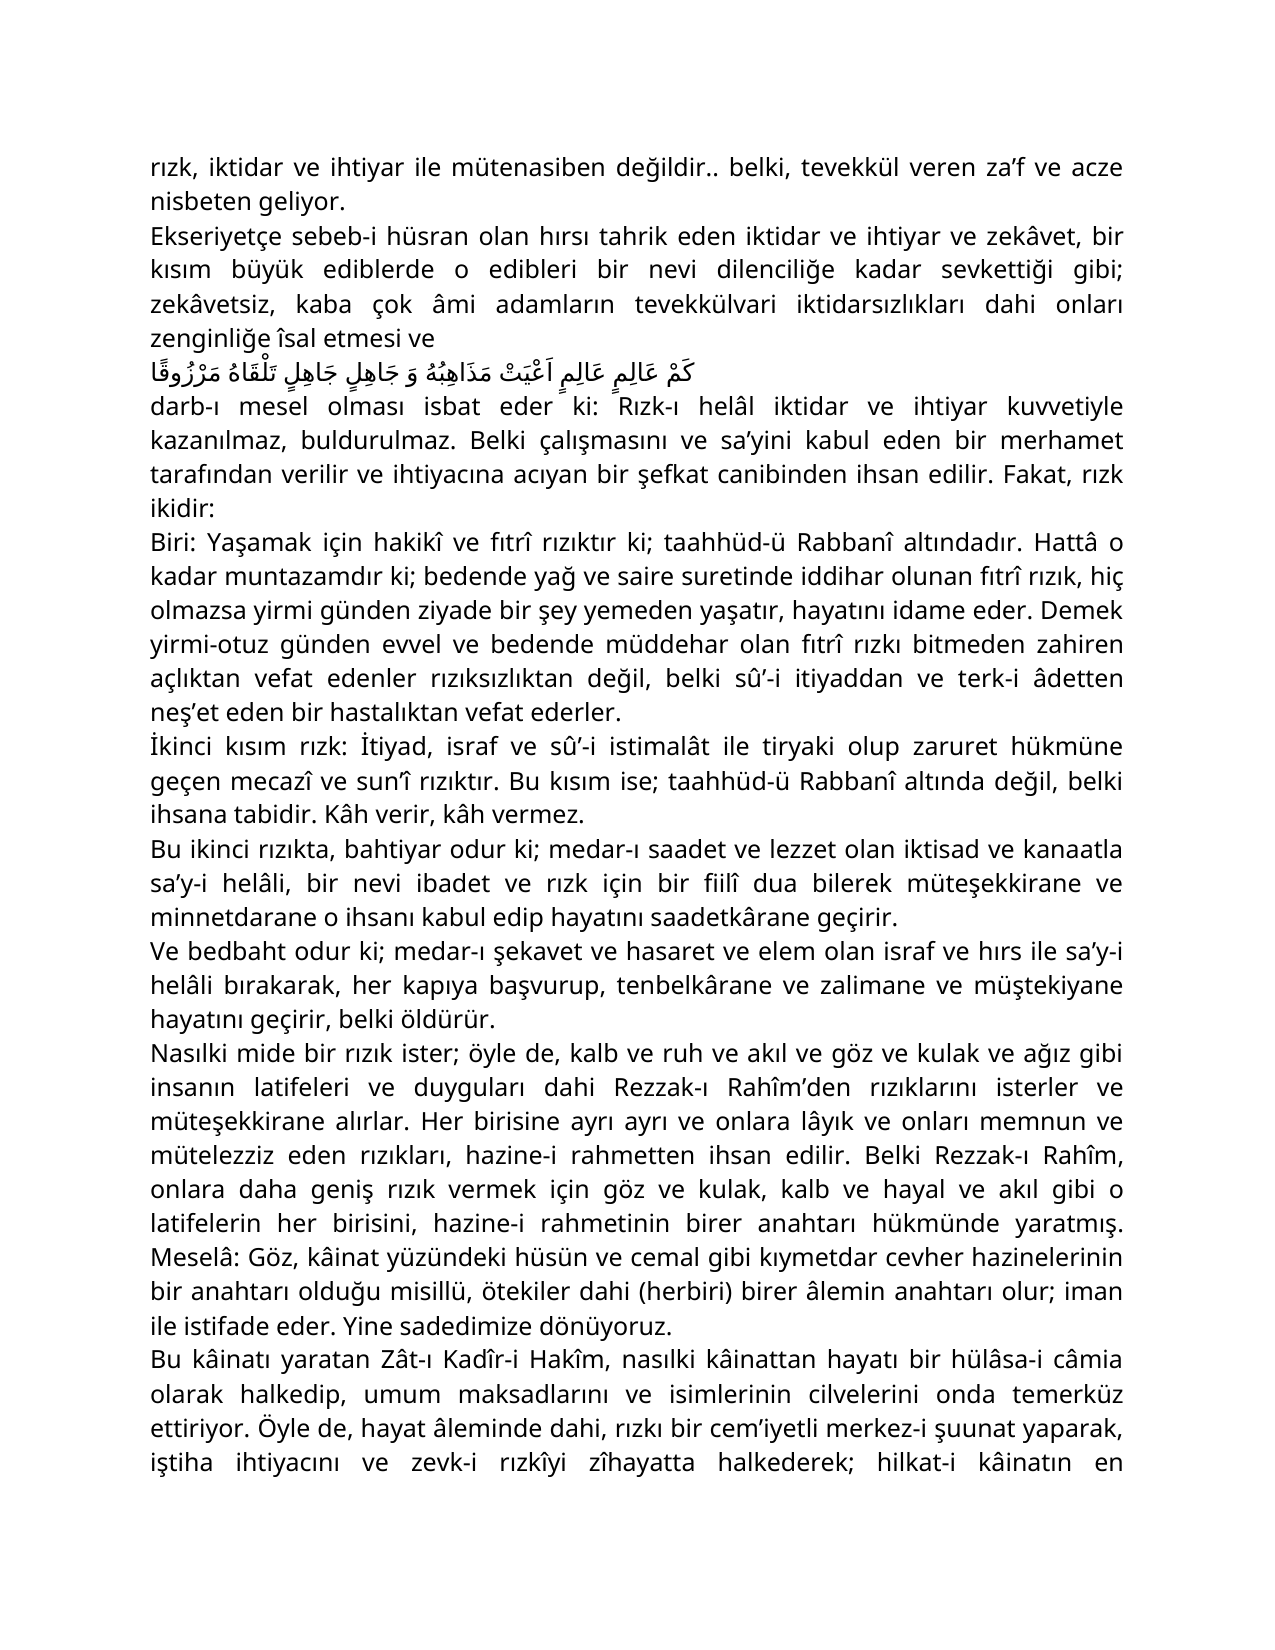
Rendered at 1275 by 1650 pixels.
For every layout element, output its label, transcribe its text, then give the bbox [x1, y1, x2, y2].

text Ve bedbaht odur ki; medar-ı şekavet ve hasaret ve elem olan israf ve hırs ile sa’y-i helâli bırakarak, her kapıya başvurup, tenbelkârane ve zalimane ve müştekiyane hayatını geçirir, belki öldürür. [150, 933, 1125, 1036]
text Bu kâinatı yaratan Zât-ı Kadîr-i Hakîm, nasılki kâinattan hayatı bir hülâsa-i câmia olarak halkedip, umum maksadlarını ve isimlerinin cilvelerini onda temerküz ettiriyor. Öyle de, hayat âleminde dahi, rızkı bir cem’iyetli merkez-i şuunat yaparak, iştiha ihtiyacını ve zevk-i rızkîyi zîhayatta halkederek; hilkat-i kâinatın en [150, 1342, 1125, 1478]
text Biri: Yaşamak için hakikî ve fıtrî rızıktır ki; taahhüd-ü Rabbanî altındadır. Hattâ o kadar muntazamdır ki; bedende yağ ve saire suretinde iddihar olunan fıtrî rızık, hiç olmazsa yirmi günden ziyade bir şey yemeden yaşatır, hayatını idame eder. Demek yirmi-otuz günden evvel ve bedende müddehar olan fıtrî rızkı bitmeden zahiren açlıktan vefat edenler rızıksızlıktan değil, belki sû’-i itiyaddan ve terk-i âdetten neş’et eden bir hastalıktan vefat ederler. [150, 525, 1125, 729]
text rızk, iktidar ve ihtiyar ile mütenasiben değildir.. belki, tevekkül veren za’f ve acze nisbeten geliyor. [150, 150, 1125, 218]
text Bu ikinci rızıkta, bahtiyar odur ki; medar-ı saadet ve lezzet olan iktisad ve kanaatla sa’y-i helâli, bir nevi ibadet ve rızk için bir fiilî dua bilerek müteşekkirane ve minnetdarane o ihsanı kabul edip hayatını saadetkârane geçirir. [150, 831, 1125, 933]
text كَمْ عَالِمٍ عَالِمٍ اَعْيَتْ مَذَاهِبُهُ وَ جَاهِلٍ جَاهِلٍ تَلْقَاهُ مَرْزُوقًا [150, 354, 1125, 388]
text Ekseriyetçe sebeb-i hüsran olan hırsı tahrik eden iktidar ve ihtiyar ve zekâvet, bir kısım büyük ediblerde o edibleri bir nevi dilenciliğe kadar sevkettiği gibi; zekâvetsiz, kaba çok âmi adamların tevekkülvari iktidarsızlıkları dahi onları zenginliğe îsal etmesi ve [150, 218, 1125, 354]
text darb-ı mesel olması isbat eder ki: Rızk-ı helâl iktidar ve ihtiyar kuvvetiyle kazanılmaz, buldurulmaz. Belki çalışmasını ve sa’yini kabul eden bir merhamet tarafından verilir ve ihtiyacına acıyan bir şefkat canibinden ihsan edilir. Fakat, rızk ikidir: [150, 388, 1125, 525]
text İkinci kısım rızk: İtiyad, israf ve sû’-i istimalât ile tiryaki olup zaruret hükmüne geçen mecazî ve sun’î rızıktır. Bu kısım ise; taahhüd-ü Rabbanî altında değil, belki ihsana tabidir. Kâh verir, kâh vermez. [150, 729, 1125, 831]
text Nasılki mide bir rızık ister; öyle de, kalb ve ruh ve akıl ve göz ve kulak ve ağız gibi insanın latifeleri ve duyguları dahi Rezzak-ı Rahîm’den rızıklarını isterler ve müteşekkirane alırlar. Her birisine ayrı ayrı ve onlara lâyık ve onları memnun ve mütelezziz eden rızıkları, hazine-i rahmetten ihsan edilir. Belki Rezzak-ı Rahîm, onlara daha geniş rızık vermek için göz ve kulak, kalb ve hayal ve akıl gibi o latifelerin her birisini, hazine-i rahmetinin birer anahtarı hükmünde yaratmış. Meselâ: Göz, kâinat yüzündeki hüsün ve cemal gibi kıymetdar cevher hazinelerinin bir anahtarı olduğu misillü, ötekiler dahi (herbiri) birer âlemin anahtarı olur; iman ile istifade eder. Yine sadedimize dönüyoruz. [150, 1036, 1125, 1342]
